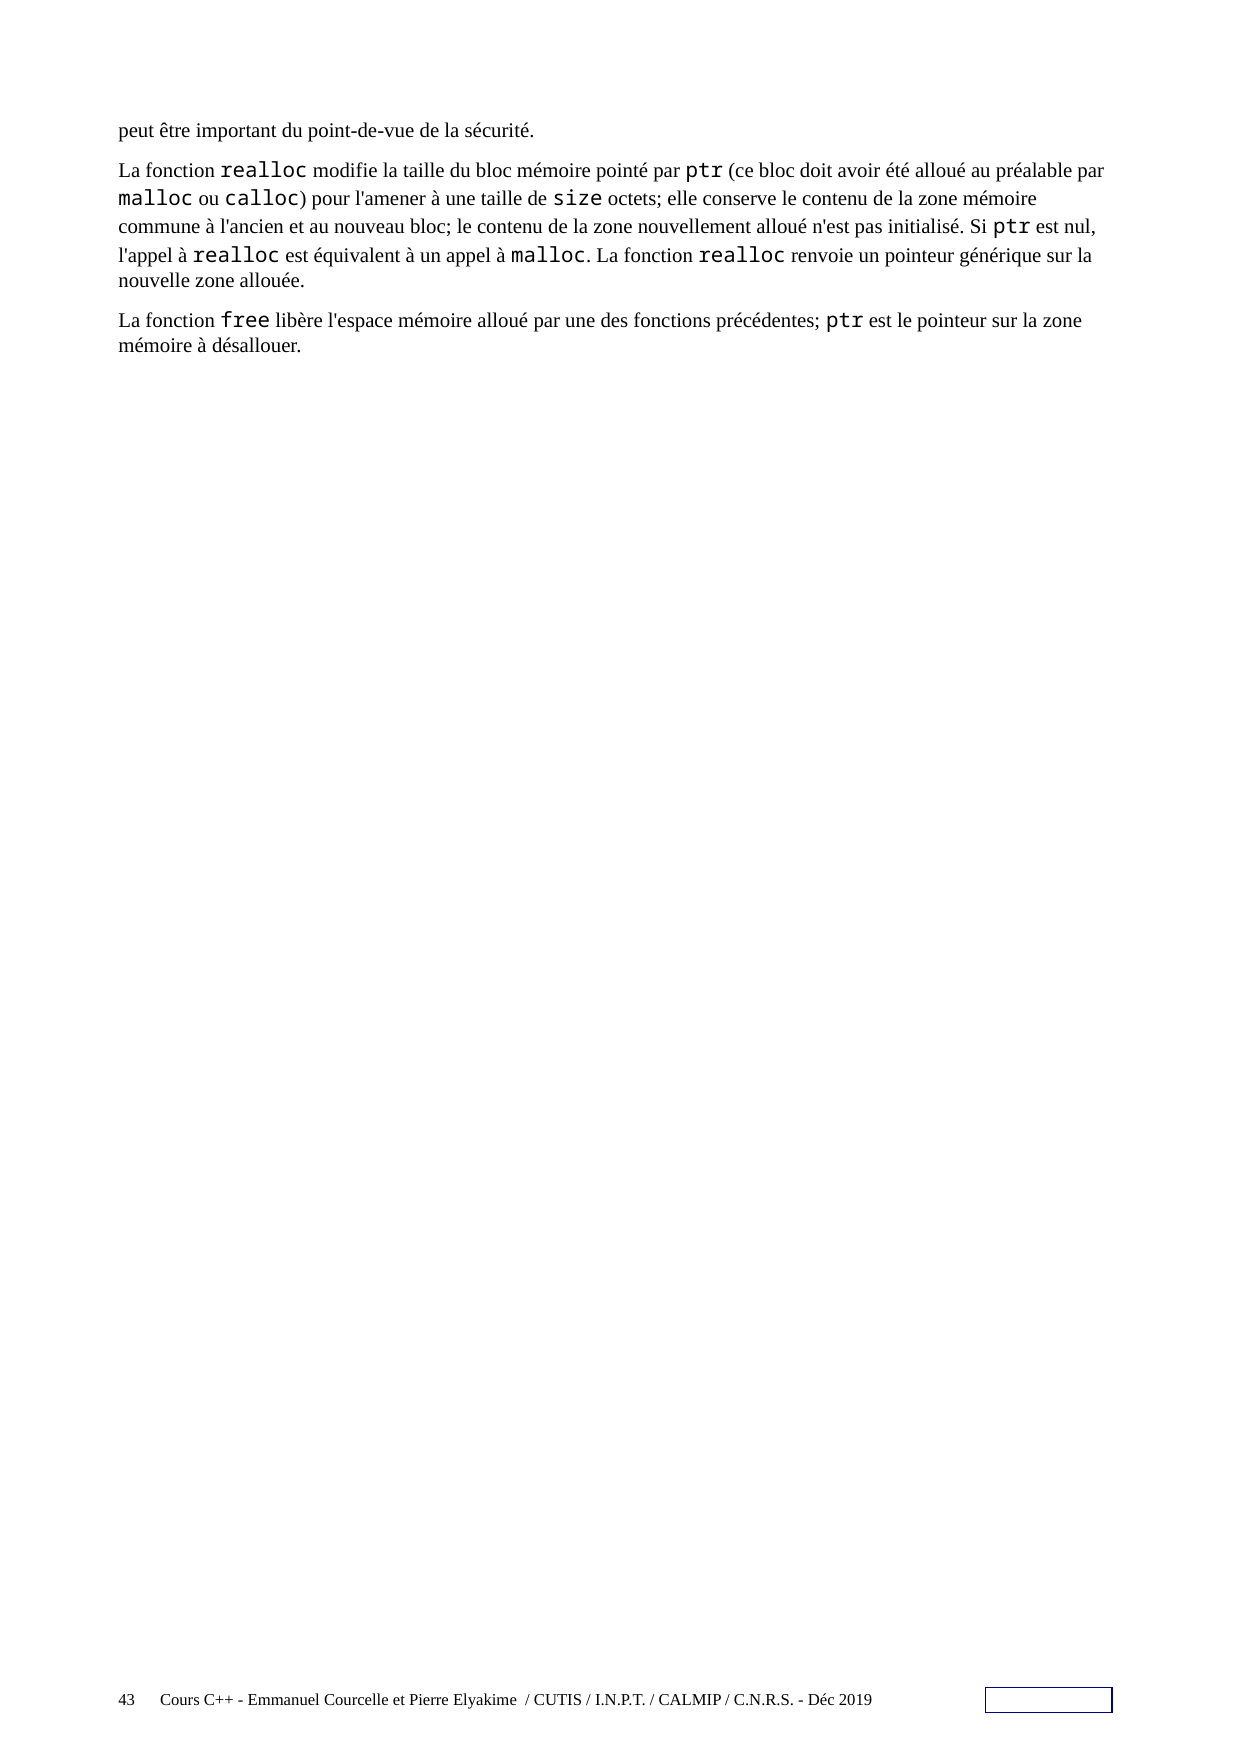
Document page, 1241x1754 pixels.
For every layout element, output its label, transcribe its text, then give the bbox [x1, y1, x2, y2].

text La fonction free libère l'espace mémoire alloué par une des fonctions précédentes; ptr est le pointeur sur la zone mémoire à désallouer. [118, 305, 1122, 357]
text peut être important du point-de-vue de la sécurité. [118, 118, 1122, 142]
text La fonction realloc modifie la taille du bloc mémoire pointé par ptr (ce bloc doit avoir été alloué au préalable par malloc ou calloc) pour l'amener à une taille de size octets; elle conserve le contenu de la zone mémoire commune à l'ancien et au nouveau bloc; le contenu de la zone nouvellement alloué n'est pas initialisé. Si ptr est nul, l'appel à realloc est équivalent à un appel à malloc. La fonction realloc renvoie un pointeur générique sur la nouvelle zone allouée. [118, 155, 1122, 292]
